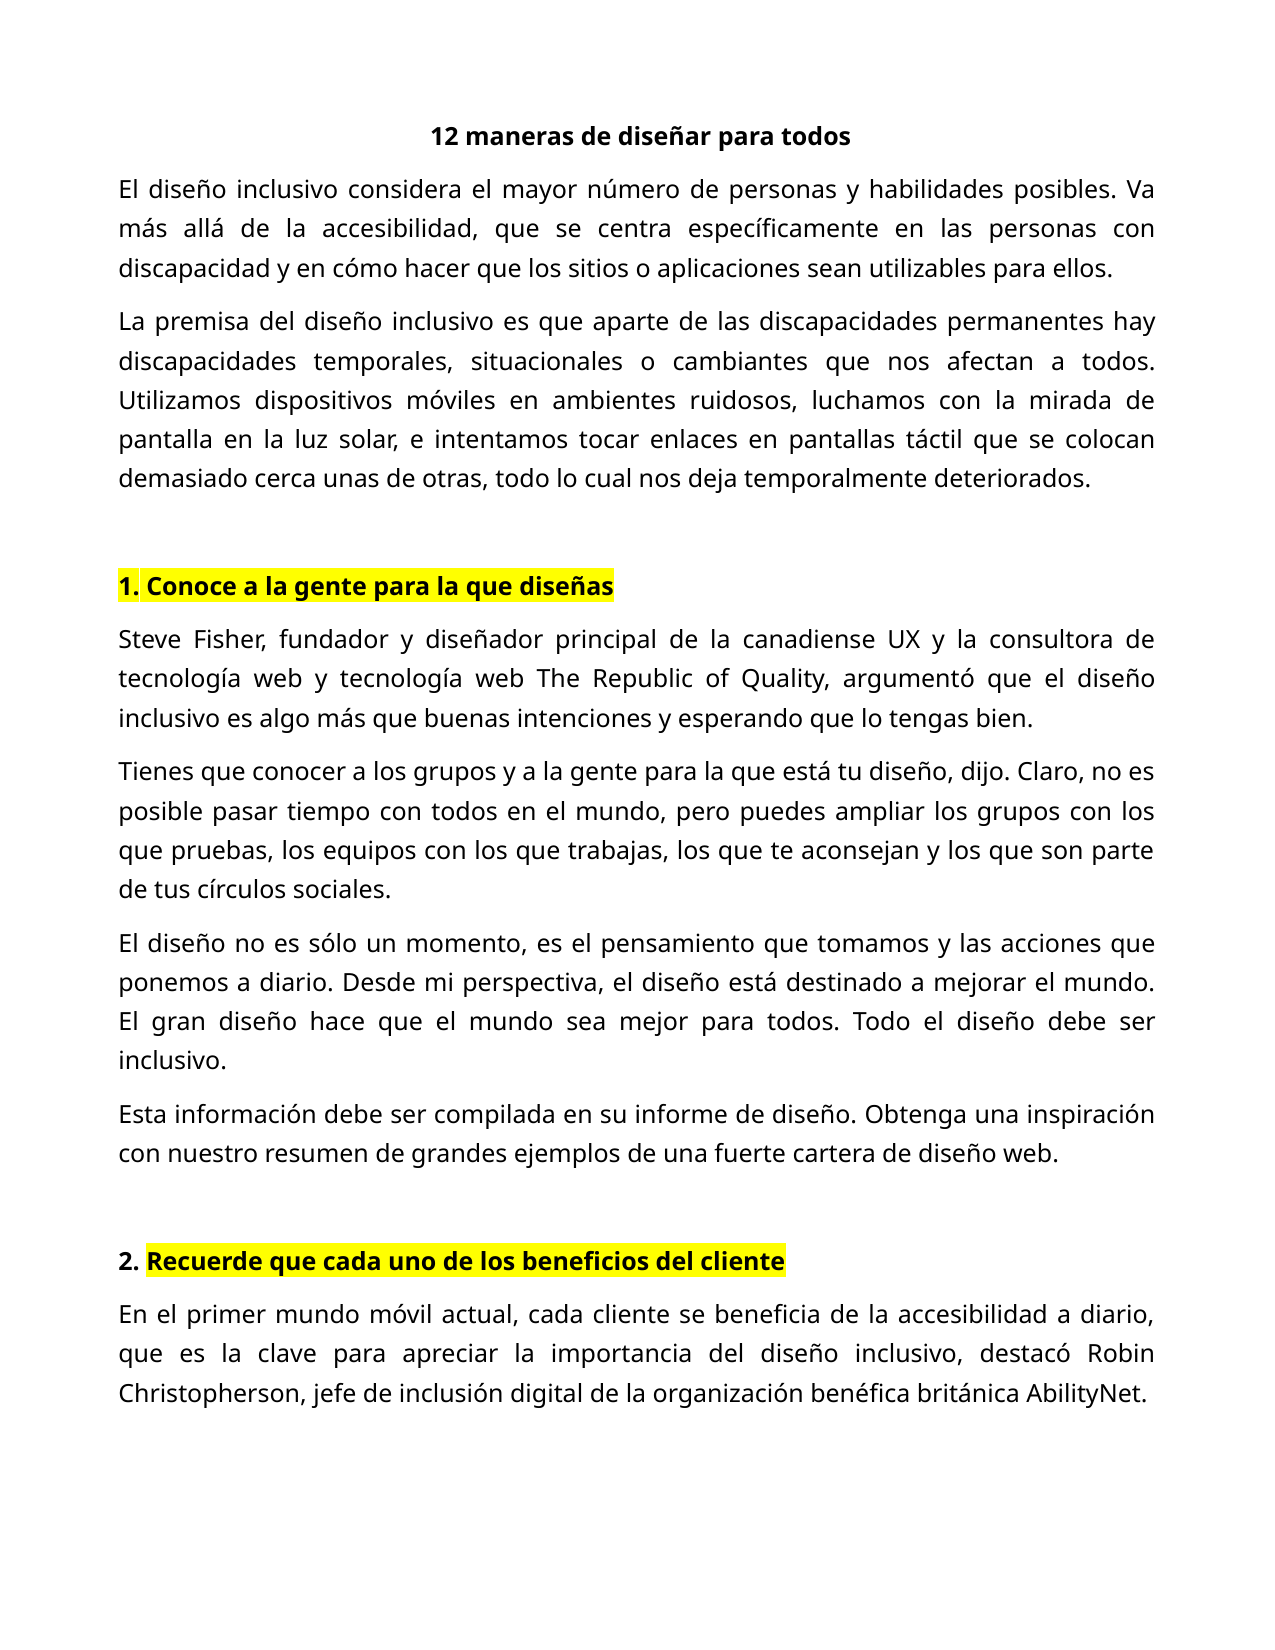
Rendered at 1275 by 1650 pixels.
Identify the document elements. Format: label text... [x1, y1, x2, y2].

text 12 maneras de diseñar para todos [118, 118, 1157, 152]
text Steve Fisher, fundador y diseñador principal de la canadiense UX y la consultora de tecnología web y tecnología web The Republic of Quality, argumentó que el diseño inclusivo es algo más que buenas intenciones y esperando que lo tengas bien. [118, 622, 1157, 734]
text El diseño no es sólo un momento, es el pensamiento que tomamos y las acciones que ponemos a diario. Desde mi perspectiva, el diseño está destinado a mejorar el mundo. El gran diseño hace que el mundo sea mejor para todos. Todo el diseño debe ser inclusivo. [118, 925, 1157, 1077]
text En el primer mundo móvil actual, cada cliente se beneficia de la accesibilidad a diario, que es la clave para apreciar la importancia del diseño inclusivo, destacó Robin Christopherson, jefe de inclusión digital de la organización benéfica británica AbilityNet. [118, 1297, 1157, 1409]
text 1. Conoce a la gente para la que diseñas [118, 568, 1157, 602]
text Tienes que conocer a los grupos y a la gente para la que está tu diseño, dijo. Claro, no es posible pasar tiempo con todos en el mundo, pero puedes ampliar los grupos con los que pruebas, los equipos con los que trabajas, los que te aconsejan y los que son parte de tus círculos sociales. [118, 754, 1157, 906]
text Esta información debe ser compilada en su informe de diseño. Obtenga una inspiración con nuestro resumen de grandes ejemplos de una fuerte cartera de diseño web. [118, 1096, 1157, 1170]
text El diseño inclusivo considera el mayor número de personas y habilidades posibles. Va más allá de la accesibilidad, que se centra específicamente en las personas con discapacidad y en cómo hacer que los sitios o aplicaciones sean utilizables para ellos. [118, 172, 1157, 284]
text La premisa del diseño inclusivo es que aparte de las discapacidades permanentes hay discapacidades temporales, situacionales o cambiantes que nos afectan a todos. Utilizamos dispositivos móviles en ambientes ruidosos, luchamos con la mirada de pantalla en la luz solar, e intentamos tocar enlaces en pantallas táctil que se colocan demasiado cerca unas de otras, todo lo cual nos deja temporalmente deteriorados. [118, 304, 1157, 495]
text 2. Recuerde que cada uno de los beneficios del cliente [118, 1243, 1157, 1277]
